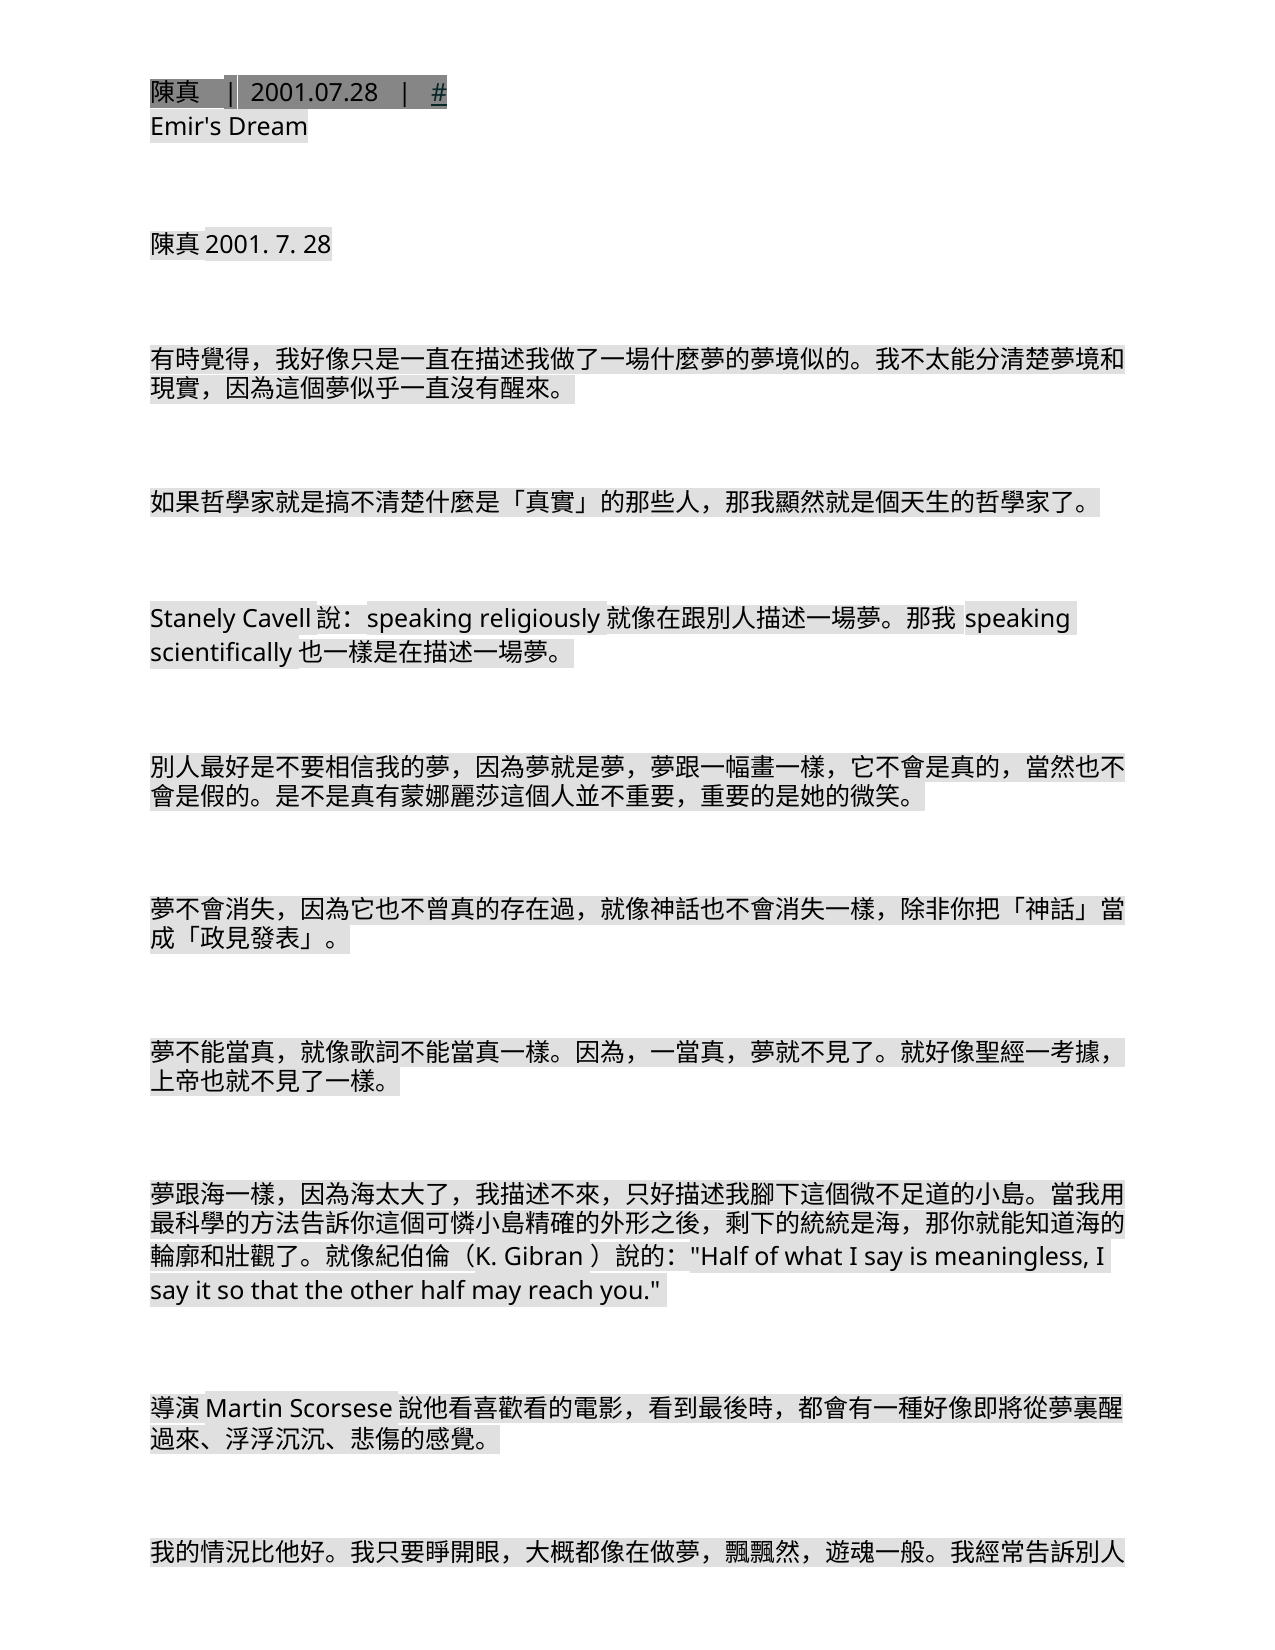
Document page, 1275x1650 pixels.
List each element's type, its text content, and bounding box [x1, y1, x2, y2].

text 夢跟海一樣，因為海太大了，我描述不來，只好描述我腳下這個微不足道的小島。當我用最科學的方法告訴你這個可憐小島精確的外形之後，剩下的統統是海，那你就能知道海的輪廓和壯觀了。就像紀伯倫（K. Gibran ）說的："Half of what I say is meaningless, I say it so that the other half may reach you." [150, 1180, 1125, 1307]
text 陳真2001. 7. 28 [150, 227, 1125, 261]
text 夢不會消失，因為它也不曾真的存在過，就像神話也不會消失一樣，除非你把「神話」當成「政見發表」。 [150, 896, 1125, 954]
text 陳真 | 2001.07.28 | # [150, 75, 1125, 109]
text Emir's Dream [150, 109, 1125, 143]
text 有時覺得，我好像只是一直在描述我做了一場什麼夢的夢境似的。我不太能分清楚夢境和現實，因為這個夢似乎一直沒有醒來。 [150, 345, 1125, 404]
text 夢不能當真，就像歌詞不能當真一樣。因為，一當真，夢就不見了。就好像聖經一考據，上帝也就不見了一樣。 [150, 1038, 1125, 1096]
text 如果哲學家就是搞不清楚什麼是「真實」的那些人，那我顯然就是個天生的哲學家了。 [150, 488, 1125, 517]
text 導演Martin Scorsese說他看喜歡看的電影，看到最後時，都會有一種好像即將從夢裏醒過來、浮浮沉沉、悲傷的感覺。 [150, 1391, 1125, 1454]
text 別人最好是不要相信我的夢，因為夢就是夢，夢跟一幅畫一樣，它不會是真的，當然也不會是假的。是不是真有蒙娜麗莎這個人並不重要，重要的是她的微笑。 [150, 753, 1125, 811]
text Stanely Cavell說：speaking religiously 就像在跟別人描述一場夢。那我 speaking scientifically 也一樣是在描述一場夢。 [150, 601, 1125, 669]
text 我的情況比他好。我只要睜開眼，大概都像在做夢，飄飄然，遊魂一般。我經常告訴別人 [150, 1538, 1125, 1567]
